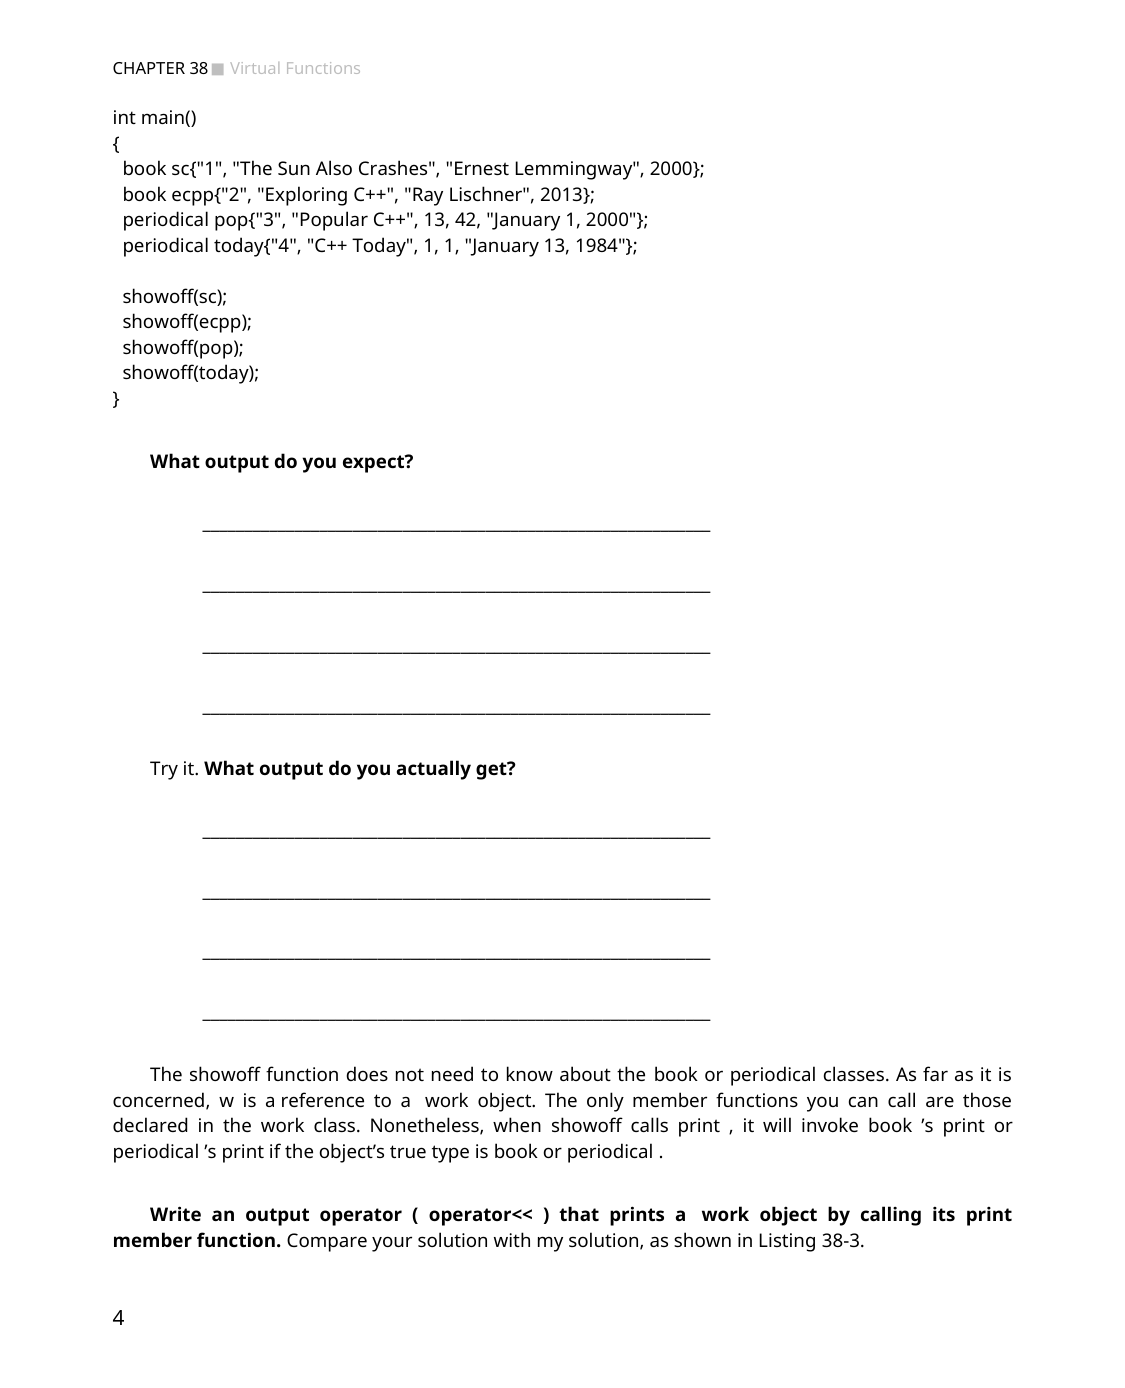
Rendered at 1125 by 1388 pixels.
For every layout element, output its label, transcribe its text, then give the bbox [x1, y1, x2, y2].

text What output do you expect? [112, 448, 1012, 474]
text Write an output operator ( operator<< ) that prints a work object by calling its print member function. Compare your solution with my solution, as shown in Listing 38-3. [112, 1201, 1012, 1252]
list _____________________________________________________________ [202, 631, 1012, 657]
text periodical pop{"3", "Popular C++", 13, 42, "January 1, 2000"}; [112, 207, 1012, 232]
list _____________________________________________________________ [202, 816, 1012, 841]
text int main() [112, 104, 1012, 130]
text showoff(ecpp); [112, 309, 1012, 334]
list _____________________________________________________________ [202, 877, 1012, 902]
list _____________________________________________________________ [202, 938, 1012, 963]
text showoff(sc); [112, 283, 1012, 309]
text { [112, 130, 1012, 156]
list _____________________________________________________________ [202, 692, 1012, 717]
text showoff(today); [112, 360, 1012, 385]
list _____________________________________________________________ [202, 999, 1012, 1024]
list _____________________________________________________________ [202, 509, 1012, 535]
text The showoff function does not need to know about the book or periodical classes. As far as it is concerned, w is a reference to a work object. The only member functions you can call are those declared in the work class. Nonetheless, when showoff calls print , it will invoke book ’s print or periodical ’s print if the object’s true type is book or periodical . [112, 1062, 1012, 1164]
list _____________________________________________________________ [202, 570, 1012, 596]
text showoff(pop); [112, 334, 1012, 360]
text book ecpp{"2", "Exploring C++", "Ray Lischner", 2013}; [112, 181, 1012, 207]
text book sc{"1", "The Sun Also Crashes", "Ernest Lemmingway", 2000}; [112, 156, 1012, 181]
text periodical today{"4", "C++ Today", 1, 1, "January 13, 1984"}; [112, 232, 1012, 258]
text } [112, 385, 1012, 411]
text Try it. What output do you actually get? [112, 755, 1012, 781]
